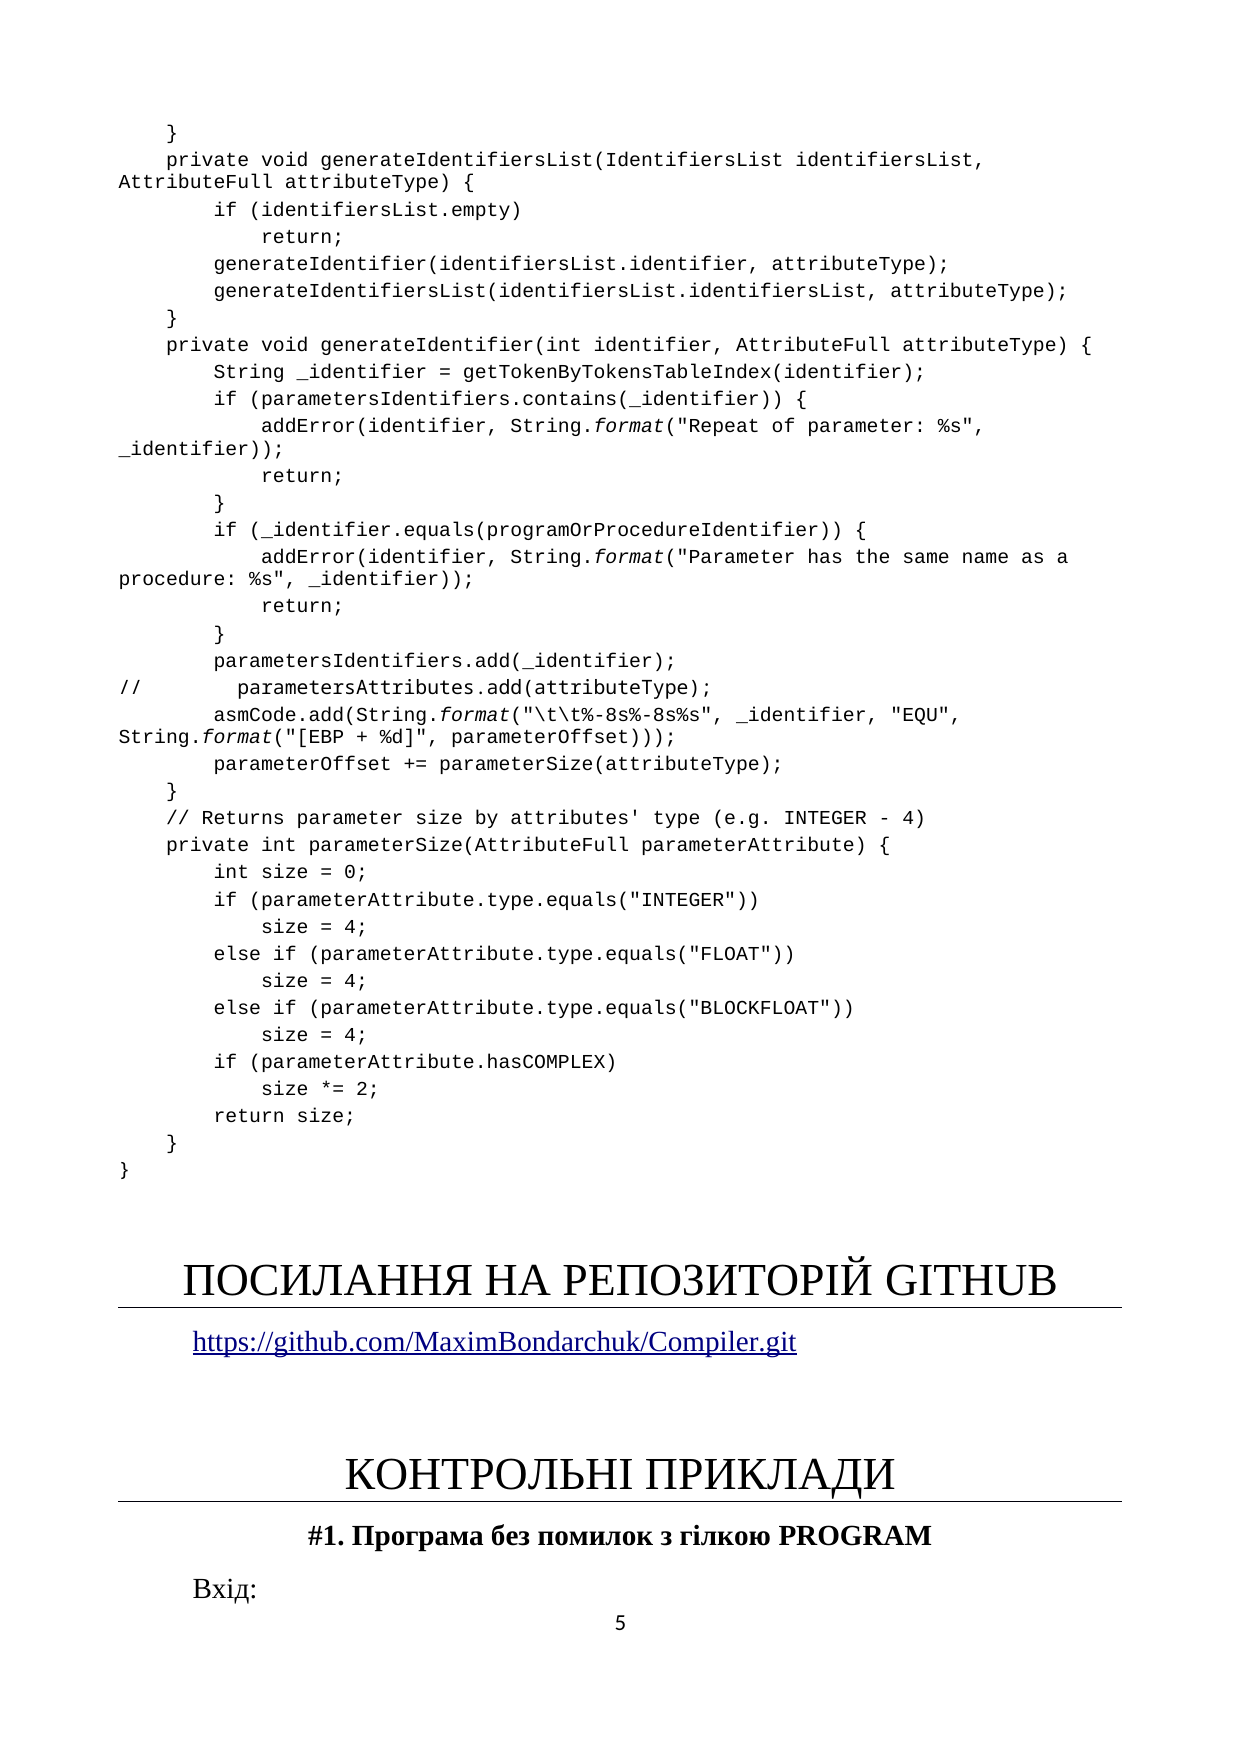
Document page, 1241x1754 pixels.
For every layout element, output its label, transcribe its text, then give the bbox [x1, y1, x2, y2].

text // Returns parameter size by attributes' type (e.g. INTEGER - 4) [118, 804, 1122, 831]
text if (_identifier.equals(programOrProcedureIdentifier)) { [118, 515, 1122, 542]
text } [118, 303, 1122, 330]
text } [118, 488, 1122, 515]
text private void generateIdentifier(int identifier, AttributeFull attributeType) { [118, 330, 1122, 357]
title КОНТРОЛЬНІ ПРИКЛАДИ [118, 1446, 1122, 1501]
text return; [118, 461, 1122, 488]
text else if (parameterAttribute.type.equals("BLOCKFLOAT")) [118, 993, 1122, 1020]
text asmCode.add(String.format("\t\t%-8s%-8s%s", _identifier, "EQU", String.format("[EBP + %d]", parameterOffset))); [118, 700, 1122, 749]
text generateIdentifiersList(identifiersList.identifiersList, attributeType); [118, 276, 1122, 303]
text } [118, 118, 1122, 145]
text size *= 2; [118, 1074, 1122, 1102]
text if (parameterAttribute.hasCOMPLEX) [118, 1047, 1122, 1074]
text else if (parameterAttribute.type.equals("FLOAT")) [118, 939, 1122, 966]
text } [118, 777, 1122, 804]
text #1. Програма без помилок з гілкою PROGRAM [118, 1518, 1122, 1552]
text String _identifier = getTokenByTokensTableIndex(identifier); [118, 357, 1122, 384]
text if (identifiersList.empty) [118, 195, 1122, 222]
text // parametersAttributes.add(attributeType); [118, 673, 1122, 700]
text size = 4; [118, 1020, 1122, 1047]
text private int parameterSize(AttributeFull parameterAttribute) { [118, 831, 1122, 858]
title ПОСИЛАННЯ НА РЕПОЗИТОРІЙ GITHUB [118, 1252, 1122, 1307]
text private void generateIdentifiersList(IdentifiersList identifiersList, AttributeFull attributeType) { [118, 145, 1122, 195]
text parametersIdentifiers.add(_identifier); [118, 646, 1122, 673]
text } [118, 1129, 1122, 1156]
text size = 4; [118, 912, 1122, 939]
text return size; [118, 1102, 1122, 1129]
text addError(identifier, String.format("Parameter has the same name as a procedure: %s", _identifier)); [118, 542, 1122, 592]
text if (parameterAttribute.type.equals("INTEGER")) [118, 885, 1122, 912]
text if (parametersIdentifiers.contains(_identifier)) { [118, 384, 1122, 412]
text addError(identifier, String.format("Repeat of parameter: %s", _identifier)); [118, 412, 1122, 461]
text generateIdentifier(identifiersList.identifier, attributeType); [118, 249, 1122, 276]
text return; [118, 592, 1122, 619]
text parameterOffset += parameterSize(attributeType); [118, 749, 1122, 777]
text https://github.com/MaximBondarchuk/Compiler.git [118, 1324, 1122, 1358]
text int size = 0; [118, 858, 1122, 885]
text } [118, 619, 1122, 646]
text Вхід: [118, 1571, 1122, 1604]
text size = 4; [118, 966, 1122, 993]
text return; [118, 222, 1122, 249]
text } [118, 1156, 1122, 1183]
